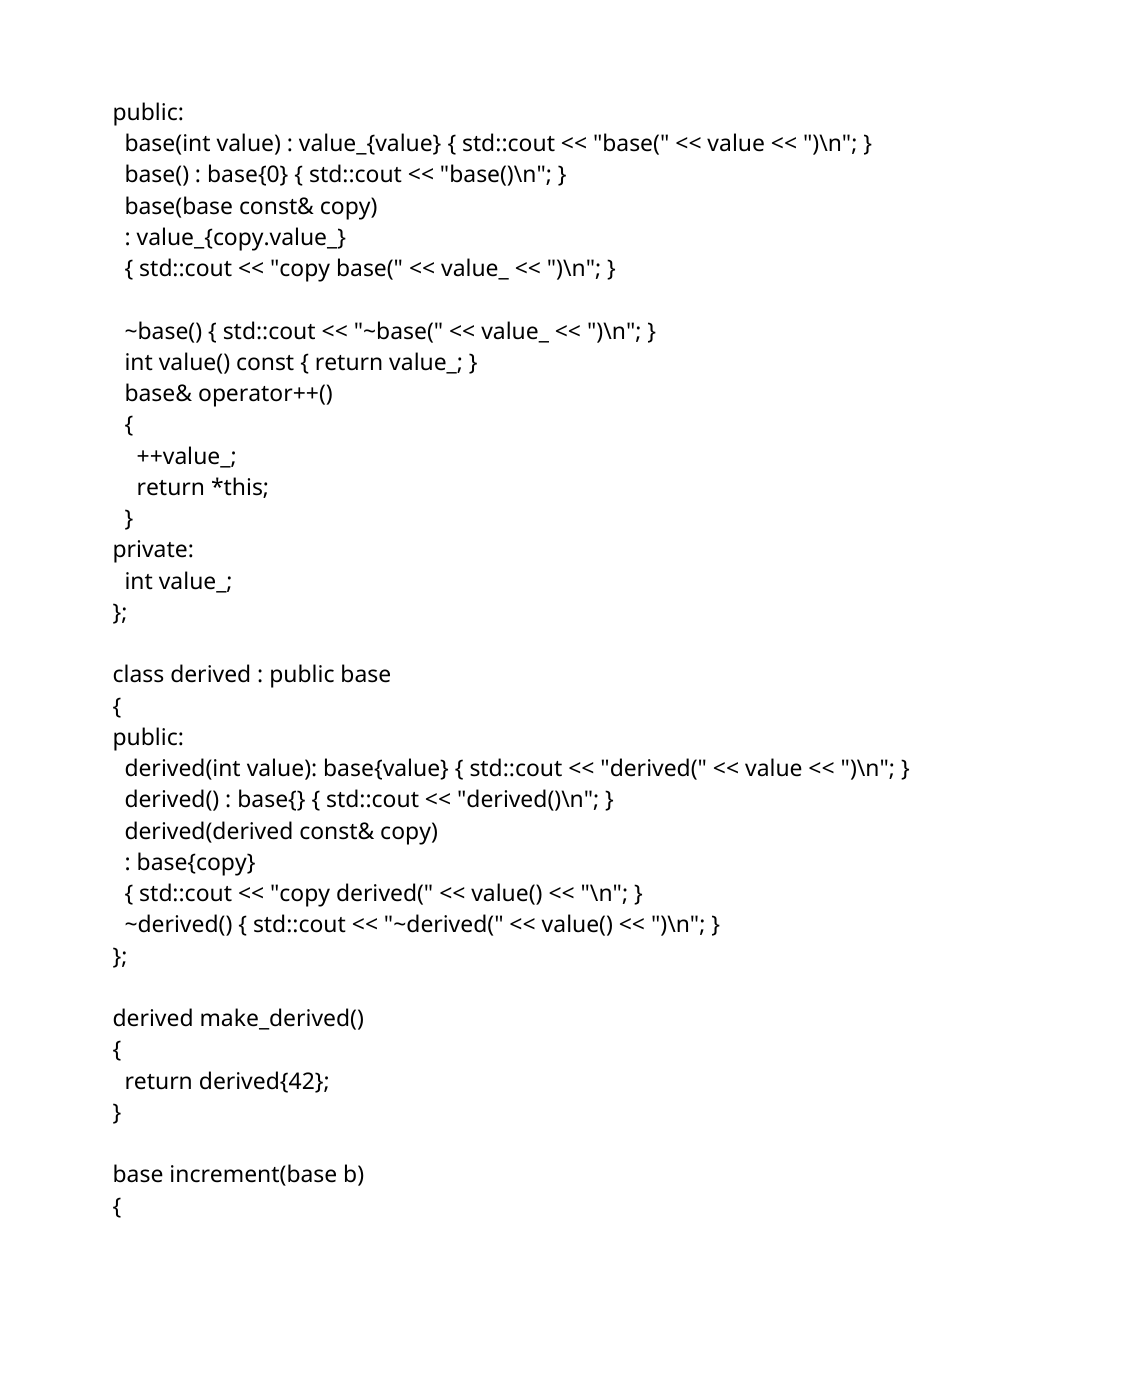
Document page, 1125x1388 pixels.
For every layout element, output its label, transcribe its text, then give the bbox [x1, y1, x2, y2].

text ~base() { std::cout << "~base(" << value_ << ")\n"; } [112, 315, 1012, 346]
text }; [112, 940, 1012, 971]
text { [112, 690, 1012, 721]
text derived(derived const& copy) [112, 815, 1012, 846]
text base increment(base b) [112, 1158, 1012, 1190]
text { [112, 1033, 1012, 1065]
text base() : base{0} { std::cout << "base()\n"; } [112, 158, 1012, 190]
text base(int value) : value_{value} { std::cout << "base(" << value << ")\n"; } [112, 127, 1012, 158]
text public: [112, 721, 1012, 752]
text }; [112, 596, 1012, 627]
text public: [112, 96, 1012, 127]
text derived(int value): base{value} { std::cout << "derived(" << value << ")\n"; } [112, 752, 1012, 783]
text : value_{copy.value_} [112, 221, 1012, 252]
text : base{copy} [112, 846, 1012, 877]
text derived make_derived() [112, 1002, 1012, 1033]
text return derived{42}; [112, 1065, 1012, 1096]
text } [112, 502, 1012, 533]
text derived() : base{} { std::cout << "derived()\n"; } [112, 783, 1012, 815]
text class derived : public base [112, 658, 1012, 690]
text private: [112, 533, 1012, 565]
text ++value_; [112, 440, 1012, 471]
text } [112, 1096, 1012, 1127]
text int value() const { return value_; } [112, 346, 1012, 377]
text { std::cout << "copy base(" << value_ << ")\n"; } [112, 252, 1012, 283]
text { std::cout << "copy derived(" << value() << "\n"; } [112, 877, 1012, 908]
text base(base const& copy) [112, 190, 1012, 221]
text int value_; [112, 565, 1012, 596]
text ~derived() { std::cout << "~derived(" << value() << ")\n"; } [112, 908, 1012, 940]
text base& operator++() [112, 377, 1012, 408]
text { [112, 408, 1012, 440]
text return *this; [112, 471, 1012, 502]
text { [112, 1190, 1012, 1221]
